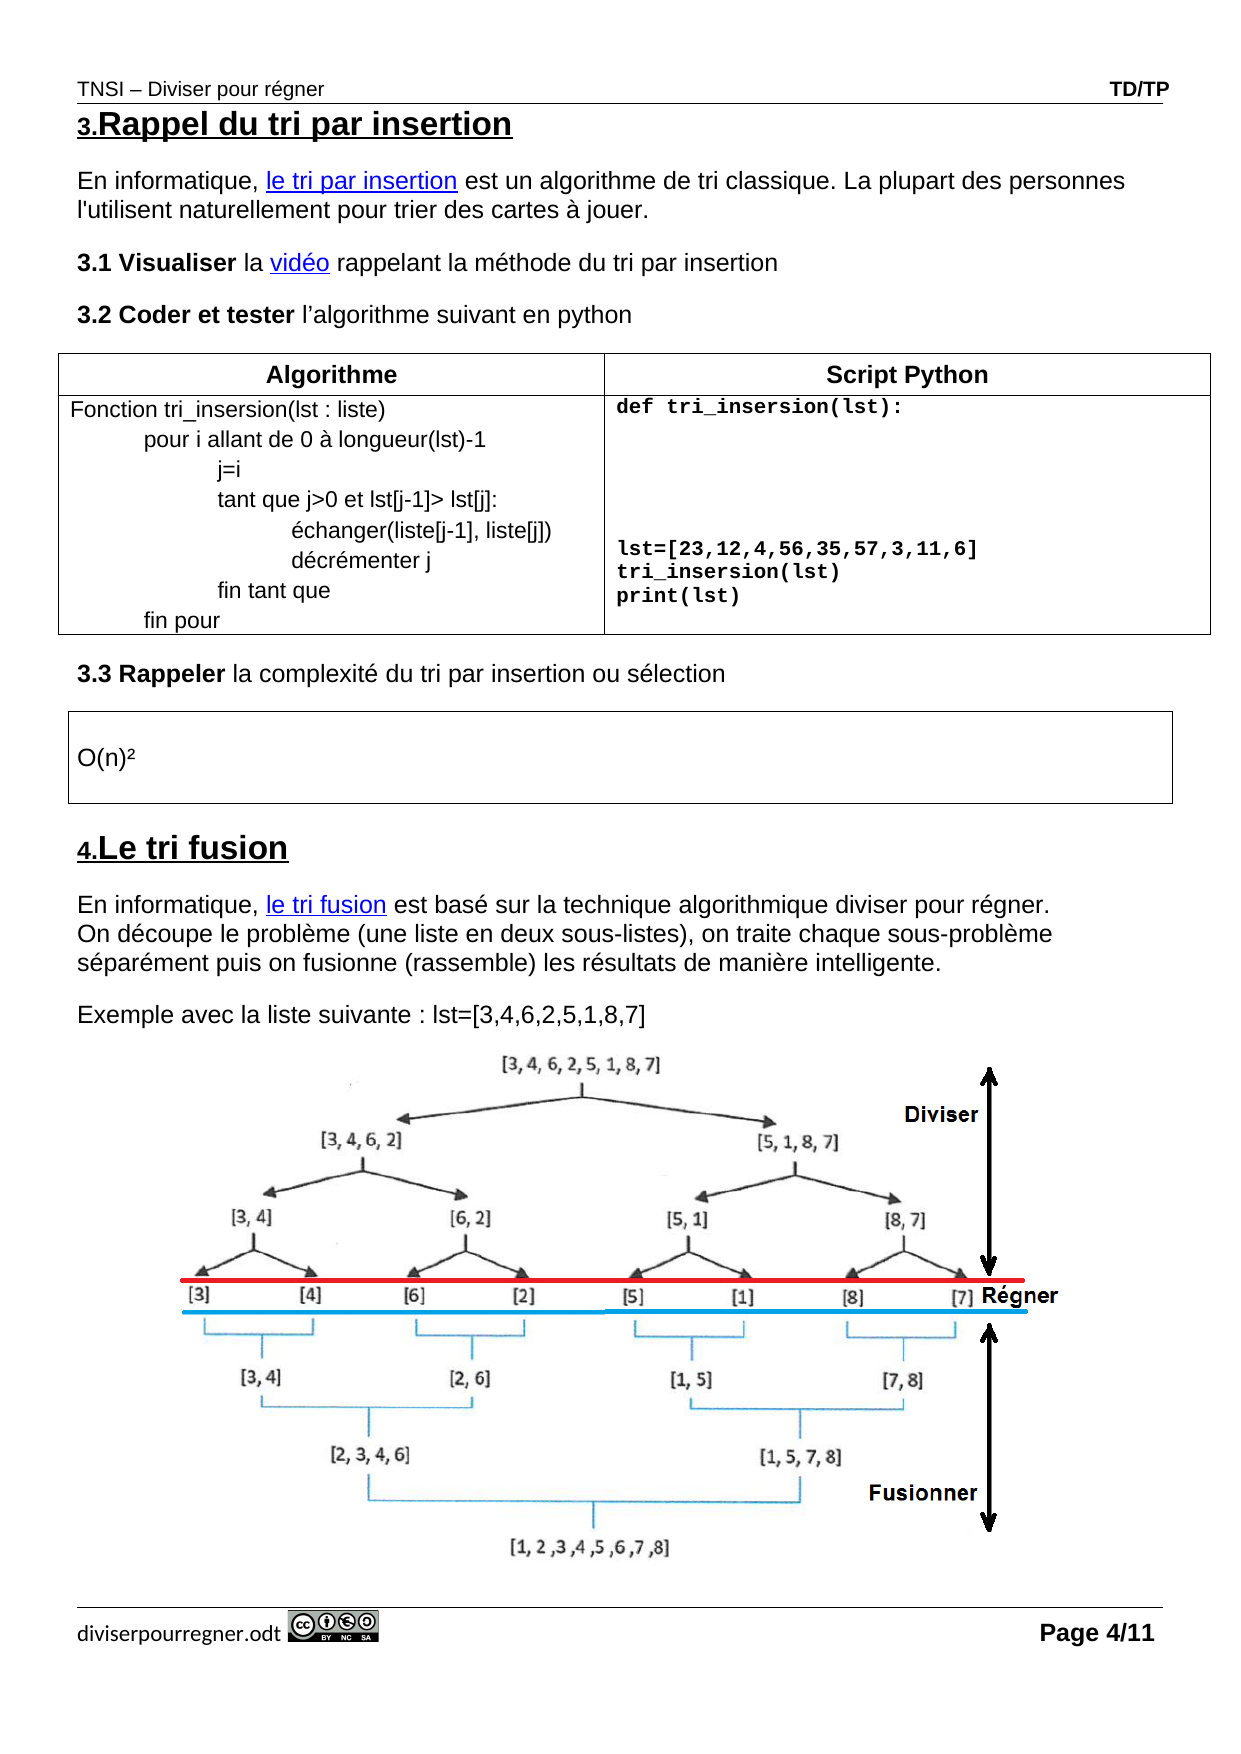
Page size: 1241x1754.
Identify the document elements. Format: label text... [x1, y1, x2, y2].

text 3.3 Rappeler la complexité du tri par insertion ou sélection [77, 658, 1163, 687]
list 3.1 Visualiser la vidéo rappelant la méthode du tri par insertion [77, 248, 1163, 276]
table_cell def tri_insersion(lst): lst=[23,12,4,56,35,57,3,11,6] tri_insersion(lst) print(lst) [605, 396, 1210, 633]
text 3.2 Coder et tester l’algorithme suivant en python [77, 300, 1163, 329]
text En informatique, le tri fusion est basé sur la technique algorithmique diviser pour régner. [77, 890, 1163, 919]
list Le tri fusion [77, 828, 1163, 866]
picture [287, 1610, 379, 1642]
table_cell Fonction tri_insersion(lst : liste) pour i allant de 0 à longueur(lst)-1 j=i tant que j>0 et lst[j-1]> lst[j]: échanger(liste[j-1], liste[j]) décrémenter j fin tant que fin pour [59, 396, 604, 633]
text On découpe le problème (une liste en deux sous-listes), on traite chaque sous-problème séparément puis on fusionne (rassemble) les résultats de manière intelligente. [77, 919, 1163, 976]
picture [176, 1053, 1064, 1562]
list Rappel du tri par insertion [77, 104, 1163, 142]
table_header Script Python [605, 354, 1210, 395]
text Exemple avec la liste suivante : lst=[3,4,6,2,5,1,8,7] [77, 1000, 1163, 1029]
table_header Algorithme [59, 354, 604, 395]
text O(n)² [77, 743, 1163, 772]
list En informatique, le tri par insertion est un algorithme de tri classique. La plupart des personnes l'utilisent naturellement pour trier des cartes à jouer. [77, 166, 1163, 224]
